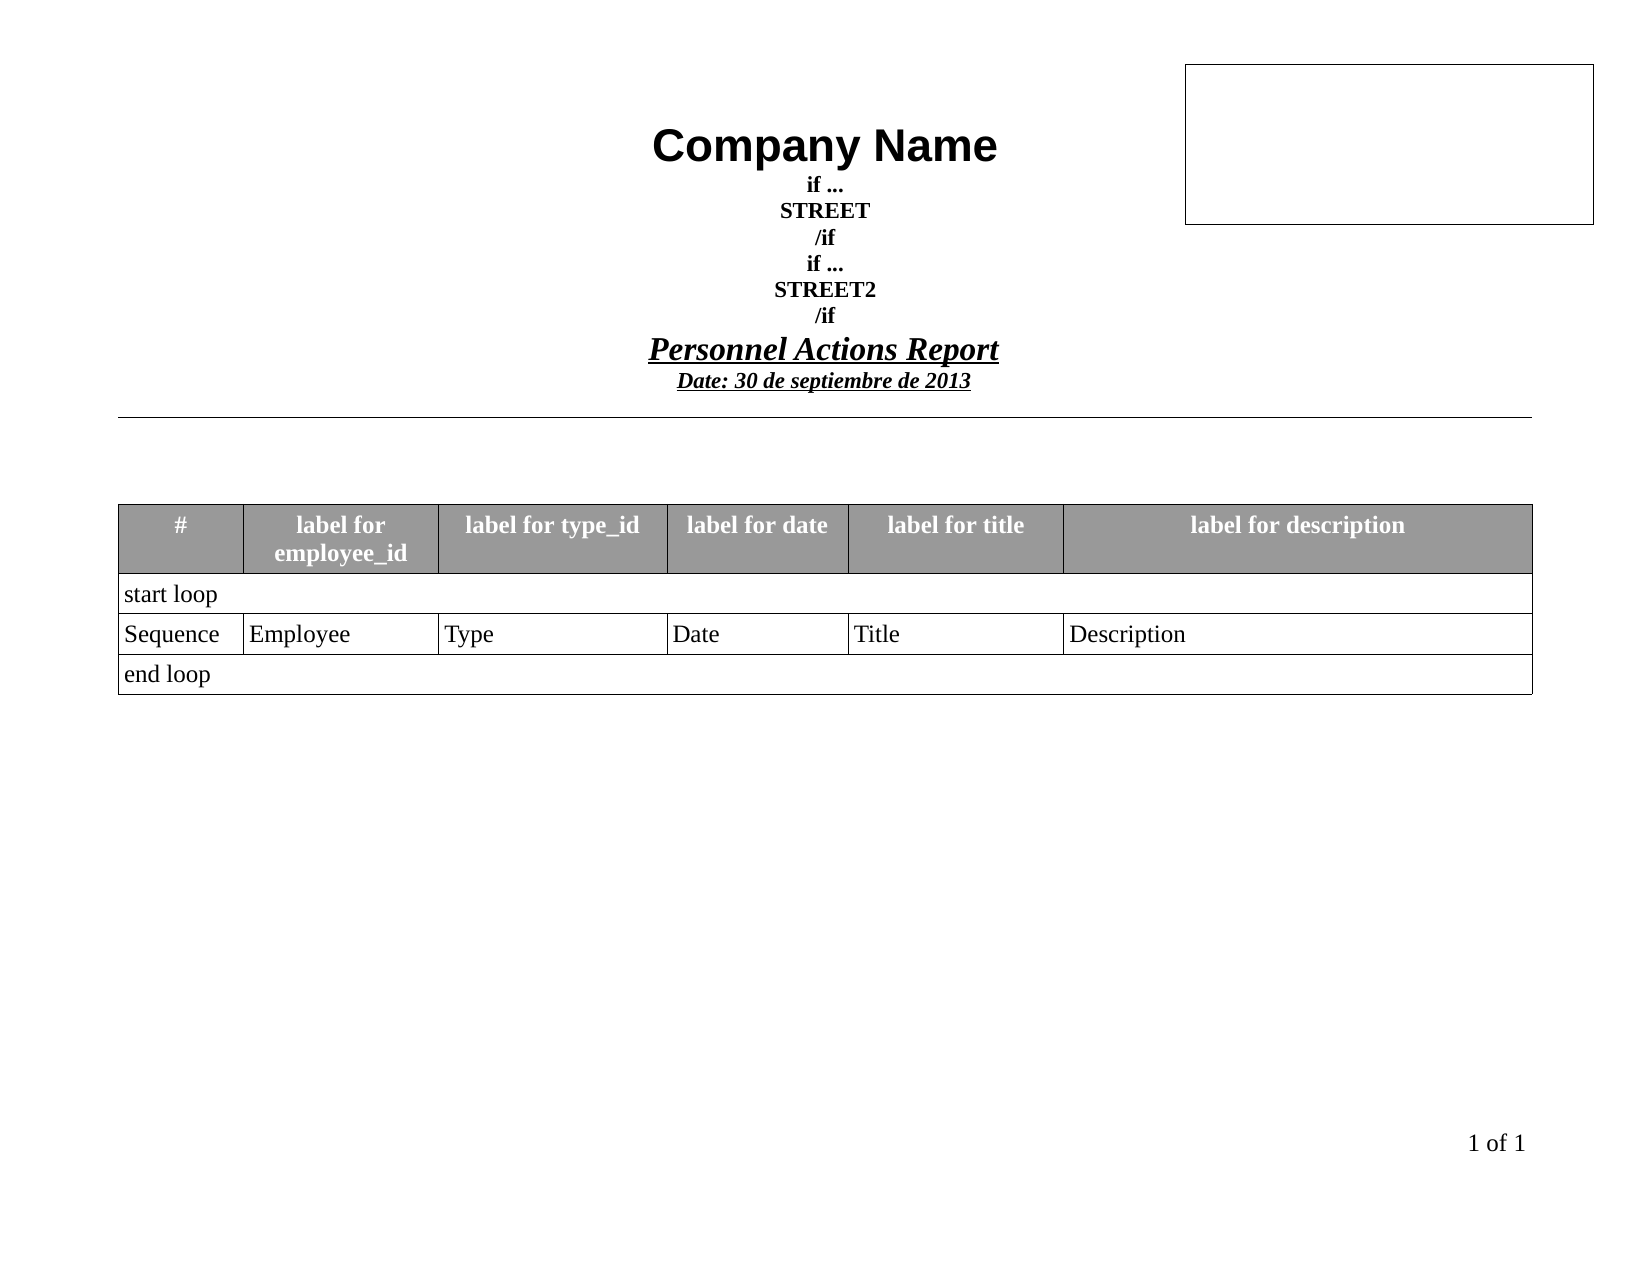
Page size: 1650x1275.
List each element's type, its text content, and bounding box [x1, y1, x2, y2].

table_cell Title [849, 614, 1063, 653]
table_cell start loop [119, 574, 1532, 613]
table_cell Type [439, 614, 667, 653]
table_cell Description [1064, 614, 1532, 653]
table_cell end loop [119, 655, 1532, 694]
table_header label for title [849, 505, 1063, 573]
table_header label for employee_id [244, 505, 438, 573]
table_header label for description [1064, 505, 1532, 573]
table_header label for type_id [439, 505, 667, 573]
table_header label for date [668, 505, 848, 573]
table_cell Employee [244, 614, 438, 653]
table_cell Sequence [119, 614, 243, 653]
table_cell Date [668, 614, 848, 653]
table_header # [119, 505, 243, 573]
